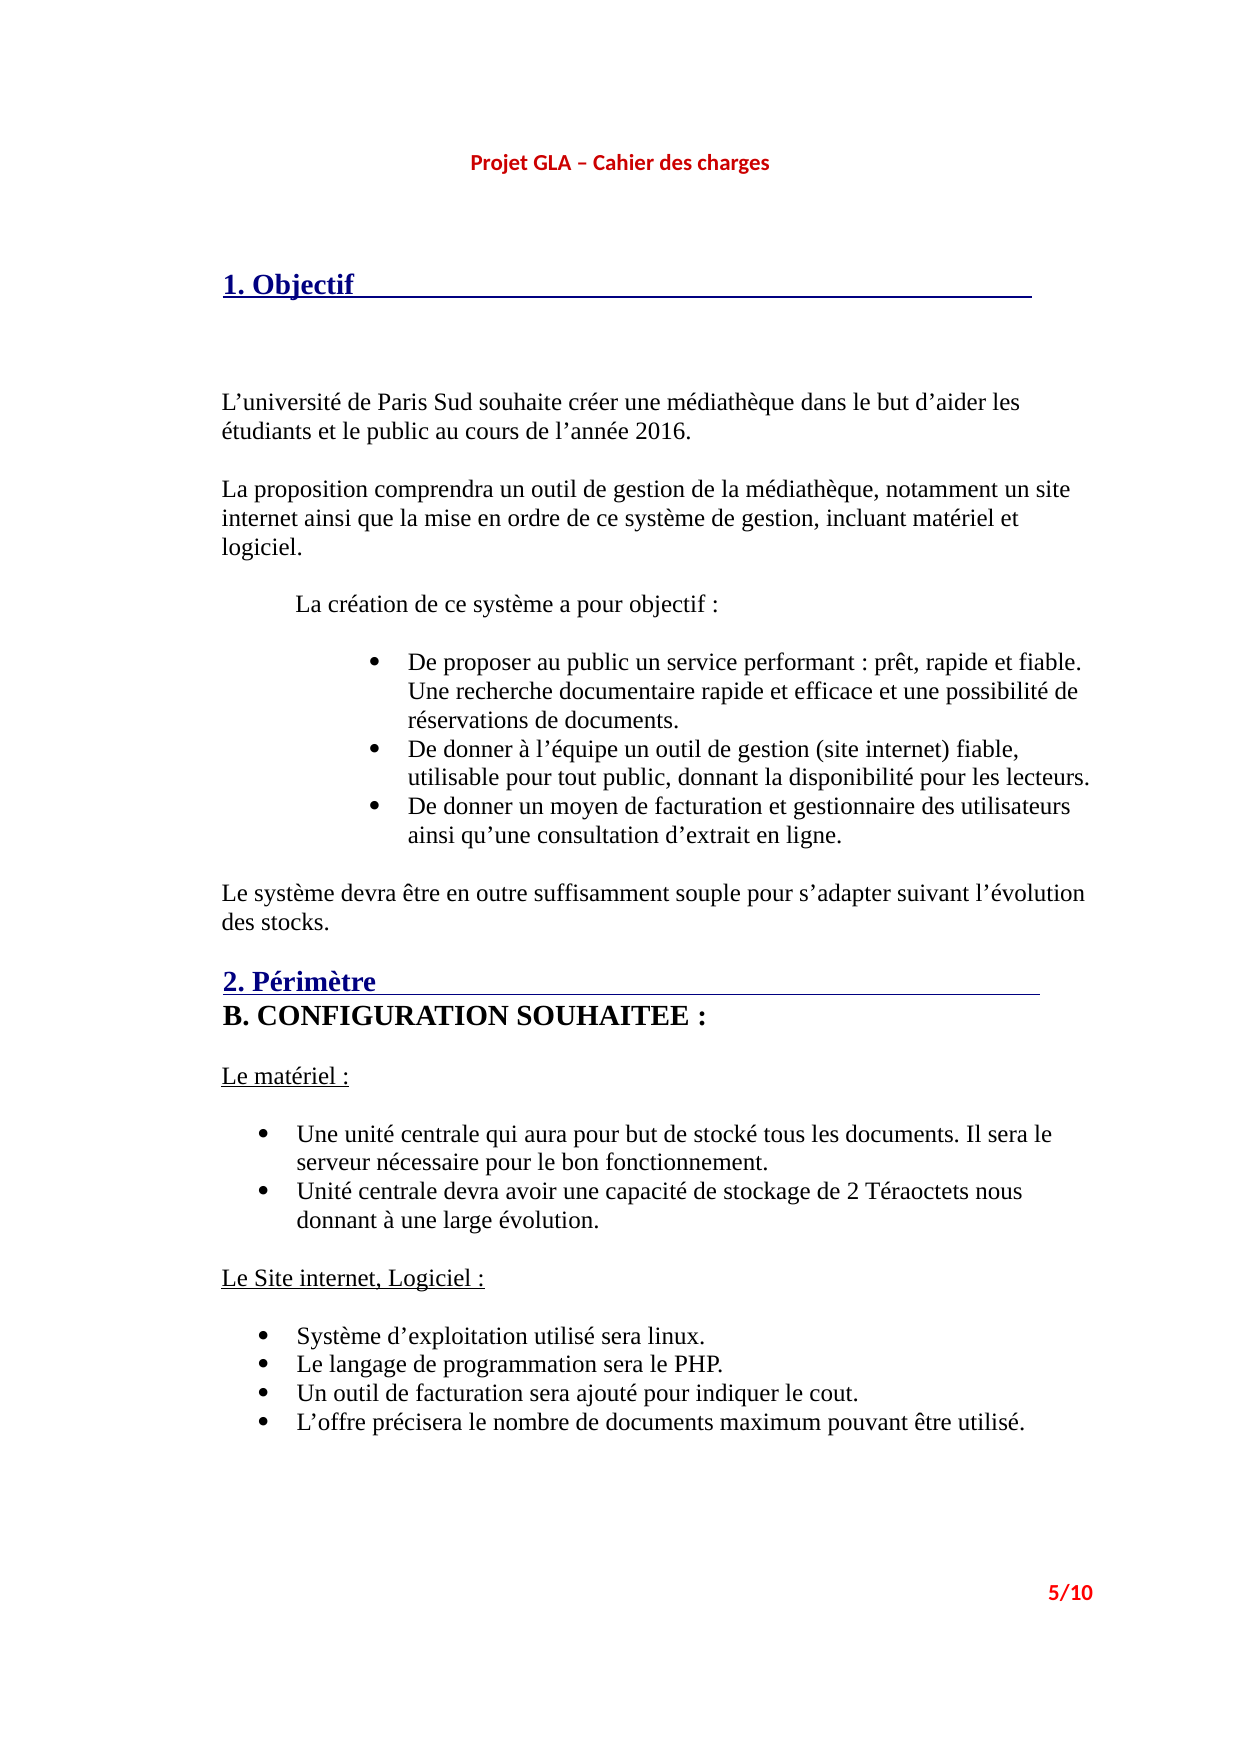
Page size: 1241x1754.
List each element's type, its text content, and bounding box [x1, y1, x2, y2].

list B. CONFIGURATION SOUHAITEE : [185, 998, 1093, 1032]
text Le Site internet, Logiciel : [221, 1263, 1093, 1292]
text La création de ce système a pour objectif : [221, 589, 1093, 618]
text L’université de Paris Sud souhaite créer une médiathèque dans le but d’aider les étudiants et le public au cours de l’année 2016. [221, 387, 1093, 445]
list Un outil de facturation sera ajouté pour indiquer le cout. [259, 1378, 1093, 1407]
list De proposer au public un service performant : prêt, rapide et fiable. Une recherche documentaire rapide et efficace et une possibilité de réservations de documents. [370, 647, 1093, 734]
list 2. Périmètre [185, 964, 1093, 998]
list Unité centrale devra avoir une capacité de stockage de 2 Téraoctets nous donnant à une large évolution. [259, 1176, 1093, 1234]
list L’offre précisera le nombre de documents maximum pouvant être utilisé. [259, 1407, 1093, 1436]
list Le langage de programmation sera le PHP. [259, 1349, 1093, 1378]
list De donner un moyen de facturation et gestionnaire des utilisateurs ainsi qu’une consultation d’extrait en ligne. [370, 791, 1093, 849]
list De donner à l’équipe un outil de gestion (site internet) fiable, utilisable pour tout public, donnant la disponibilité pour les lecteurs. [370, 734, 1093, 791]
text Le matériel : [221, 1061, 1093, 1089]
list Une unité centrale qui aura pour but de stocké tous les documents. Il sera le serveur nécessaire pour le bon fonctionnement. [259, 1119, 1093, 1176]
list 1. Objectif [185, 267, 1093, 301]
text Le système devra être en outre suffisamment souple pour s’adapter suivant l’évolution des stocks. [221, 878, 1093, 935]
text La proposition comprendra un outil de gestion de la médiathèque, notamment un site internet ainsi que la mise en ordre de ce système de gestion, incluant matériel et logiciel. [221, 474, 1093, 560]
list Système d’exploitation utilisé sera linux. [259, 1321, 1093, 1349]
